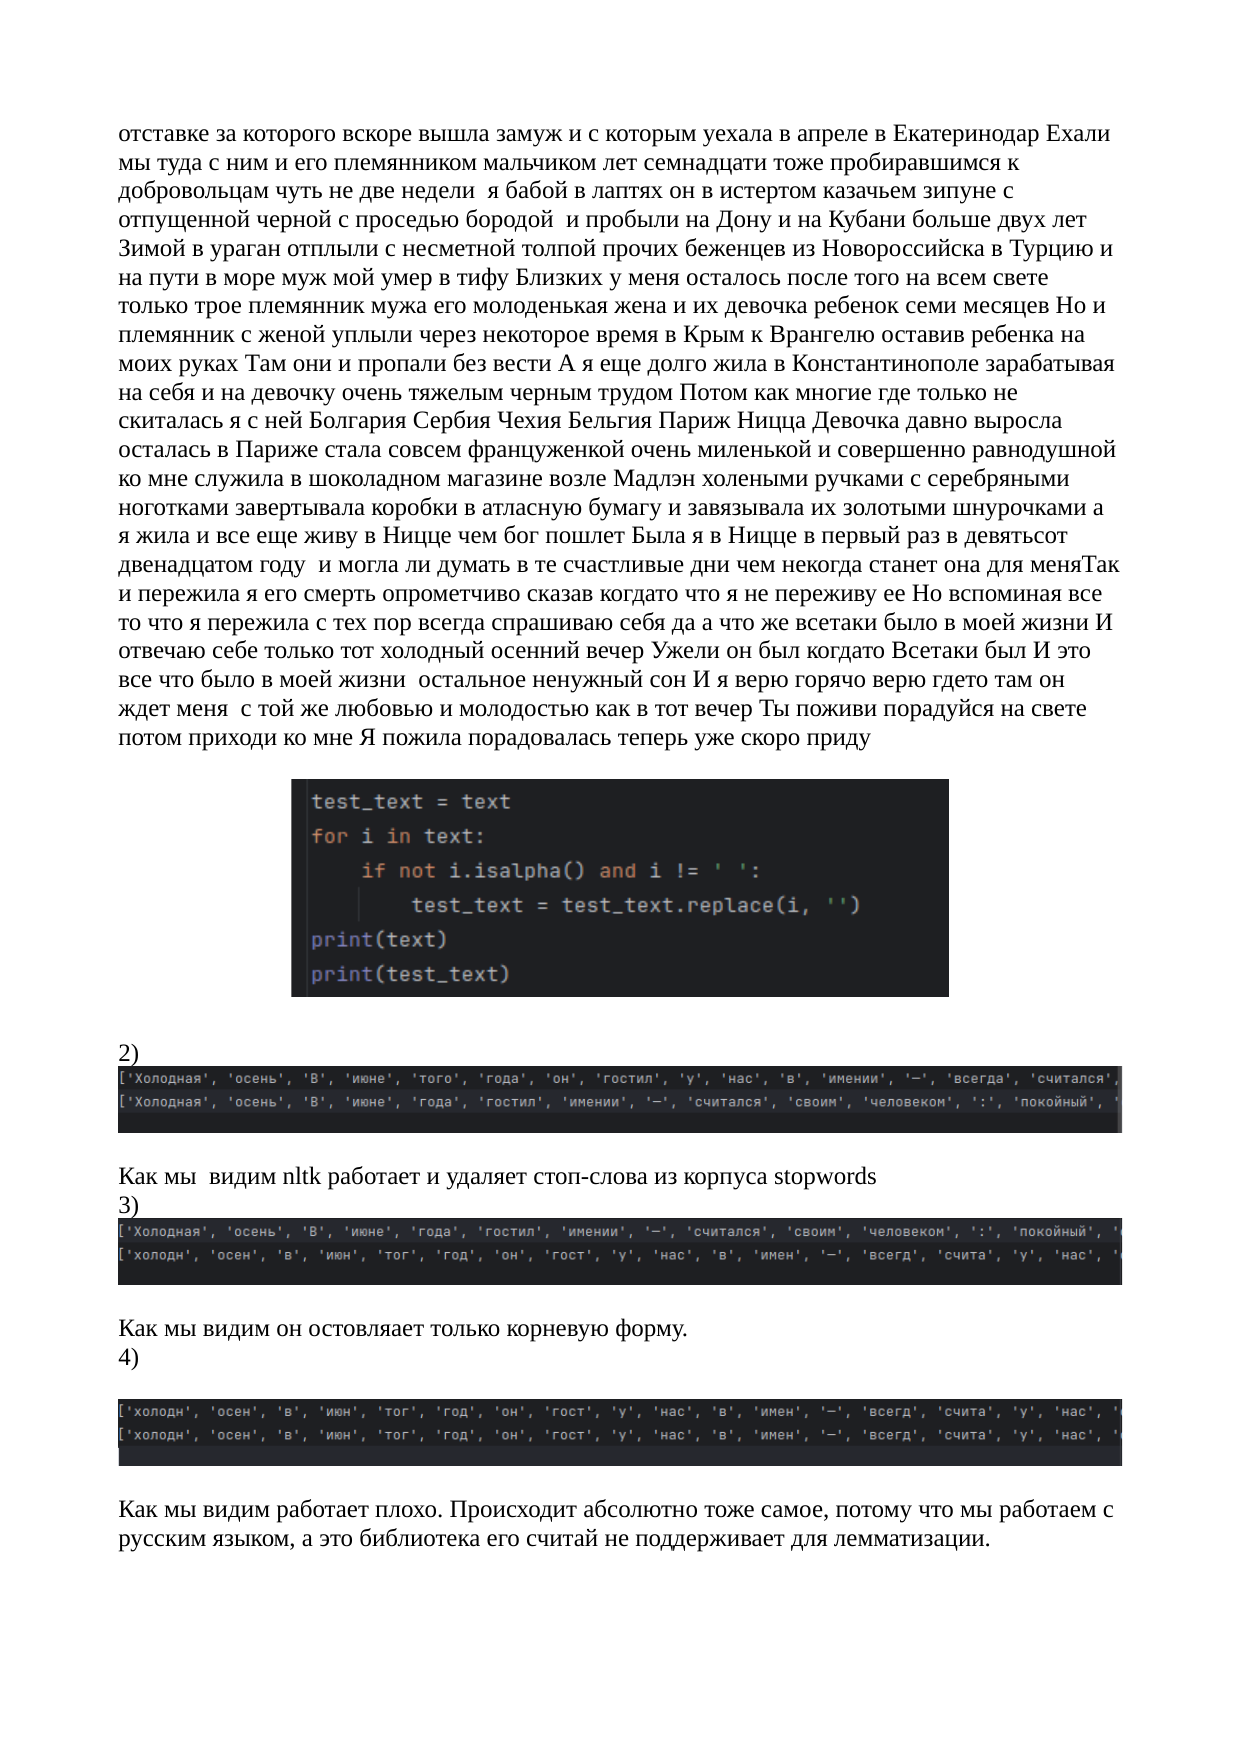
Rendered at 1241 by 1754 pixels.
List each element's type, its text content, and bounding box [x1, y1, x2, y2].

text Как мы видим работает плохо. Происходит абсолютно тоже самое, потому что мы работаем с русским языком, а это библиотека его считай не поддерживает для лемматизации. [118, 1494, 1122, 1552]
text 4) [118, 1342, 1122, 1371]
text отставке за которого вскоре вышла замуж и с которым уехала в апреле в Екатеринодар Ехали мы туда с ним и его племянником мальчиком лет семнадцати тоже пробиравшимся к добровольцам чуть не две недели я бабой в лаптях он в истертом казачьем зипуне с отпущенной черной с проседью бородой и пробыли на Дону и на Кубани больше двух лет Зимой в ураган отплыли с несметной толпой прочих беженцев из Новороссийска в Турцию и на пути в море муж мой умер в тифу Близких у меня осталось после того на всем свете только трое племянник мужа его молоденькая жена и их девочка ребенок семи месяцев Но и племянник с женой уплыли через некоторое время в Крым к Врангелю оставив ребенка на моих руках Там они и пропали без вести А я еще долго жила в Константинополе зарабатывая на себя и на девочку очень тяжелым черным трудом Потом как многие где только не скиталась я с ней Болгария Сербия Чехия Бельгия Париж Ницца Девочка давно выросла осталась в Париже стала совсем француженкой очень миленькой и совершенно равнодушной ко мне служила в шоколадном магазине возле Мадлэн холеными ручками с серебряными ноготками завертывала коробки в атласную бумагу и завязывала их золотыми шнурочками а я жила и все еще живу в Ницце чем бог пошлет Была я в Ницце в первый раз в девятьсот двенадцатом году и могла ли думать в те счастливые дни чем некогда станет она для меняТак и пережила я его смерть опрометчиво сказав когдато что я не переживу ее Но вспоминая все то что я пережила с тех пор всегда спрашиваю себя да а что же всетаки было в моей жизни И отвечаю себе только тот холодный осенний вечер Ужели он был когдато Всетаки был И это все что было в моей жизни остальное ненужный сон И я верю горячо верю гдето там он ждет меня с той же любовью и молодостью как в тот вечер Ты поживи порадуйся на свете потом приходи ко мне Я пожила порадовалась теперь уже скоро приду [118, 118, 1122, 751]
picture [291, 779, 949, 997]
text 3) [118, 1190, 1122, 1218]
text 2) [118, 1038, 1122, 1066]
picture [118, 1399, 1123, 1466]
picture [118, 1066, 1123, 1133]
text Как мы видим nltk работает и удаляет стоп-слова из корпуса stopwords [118, 1161, 1122, 1190]
text Как мы видим он остовляает только корневую форму. [118, 1313, 1122, 1342]
picture [118, 1218, 1123, 1285]
